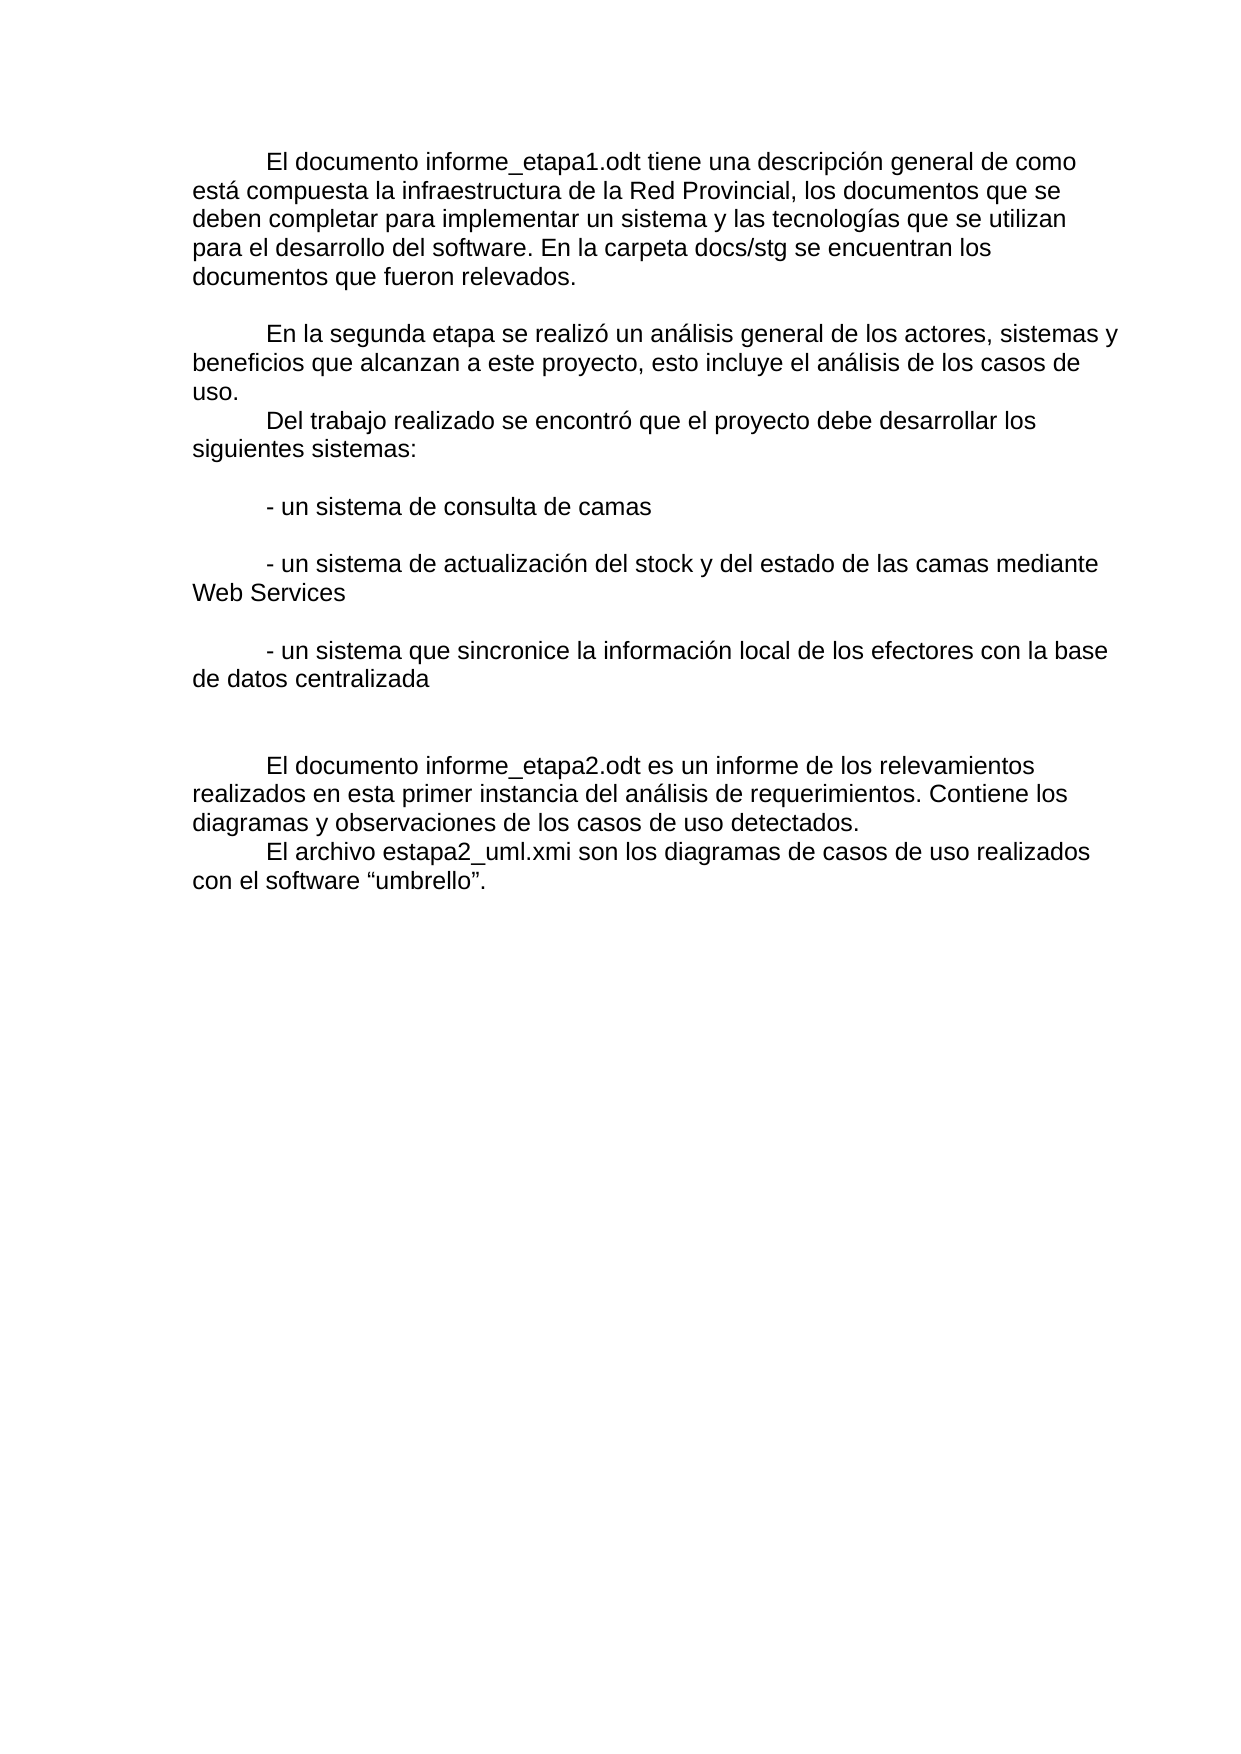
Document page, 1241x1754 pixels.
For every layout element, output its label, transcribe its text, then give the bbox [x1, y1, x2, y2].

text - un sistema que sincronice la información local de los efectores con la base de datos centralizada [118, 636, 1122, 693]
text El archivo estapa2_uml.xmi son los diagramas de casos de uso realizados con el software “umbrello”. [118, 837, 1122, 894]
text - un sistema de consulta de camas [118, 492, 1122, 521]
text - un sistema de actualización del stock y del estado de las camas mediante Web Services [118, 549, 1122, 607]
text En la segunda etapa se realizó un análisis general de los actores, sistemas y beneficios que alcanzan a este proyecto, esto incluye el análisis de los casos de uso. [118, 319, 1122, 406]
text El documento informe_etapa1.odt tiene una descripción general de como está compuesta la infraestructura de la Red Provincial, los documentos que se deben completar para implementar un sistema y las tecnologías que se utilizan para el desarrollo del software. En la carpeta docs/stg se encuentran los documentos que fueron relevados. [118, 147, 1122, 291]
text Del trabajo realizado se encontró que el proyecto debe desarrollar los siguientes sistemas: [118, 406, 1122, 463]
text El documento informe_etapa2.odt es un informe de los relevamientos realizados en esta primer instancia del análisis de requerimientos. Contiene los diagramas y observaciones de los casos de uso detectados. [118, 751, 1122, 837]
